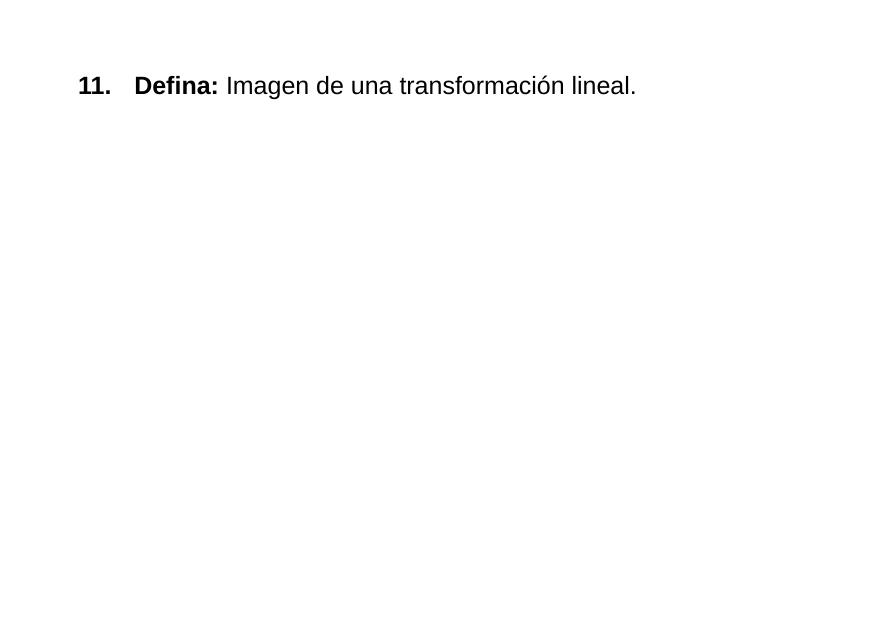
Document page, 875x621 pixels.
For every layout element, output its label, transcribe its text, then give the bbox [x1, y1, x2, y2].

list Defina: Imagen de una transformación lineal. [78, 71, 815, 100]
